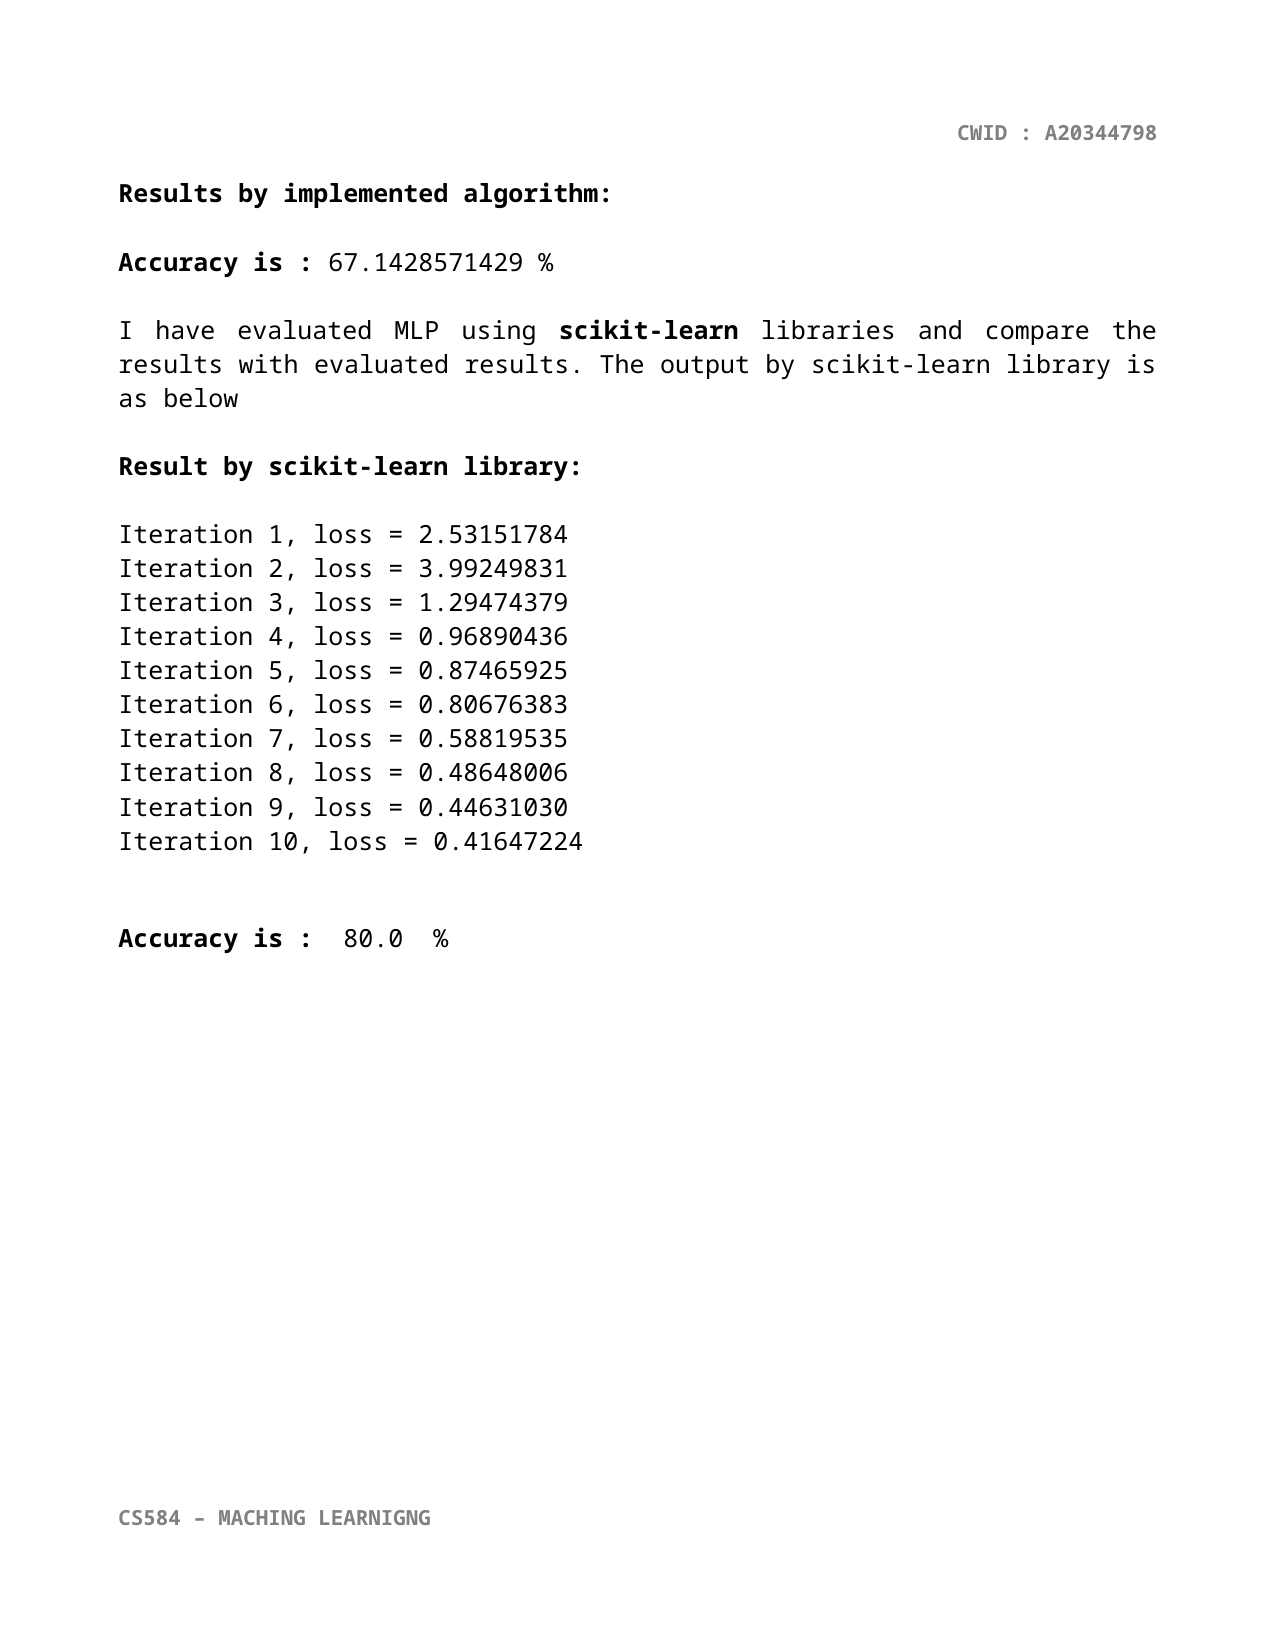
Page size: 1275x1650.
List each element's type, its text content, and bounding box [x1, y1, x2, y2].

text Accuracy is : 80.0 % [118, 921, 1157, 955]
text Iteration 6, loss = 0.80676383 [118, 687, 1157, 721]
text Iteration 1, loss = 2.53151784 [118, 517, 1157, 551]
text Iteration 5, loss = 0.87465925 [118, 653, 1157, 687]
text I have evaluated MLP using scikit-learn libraries and compare the results with evaluated results. The output by scikit-learn library is as below [118, 312, 1157, 414]
text Accuracy is : 67.1428571429 % [118, 244, 1157, 278]
text Result by scikit-learn library: [118, 448, 1157, 483]
text Iteration 3, loss = 1.29474379 [118, 585, 1157, 619]
text Iteration 9, loss = 0.44631030 [118, 789, 1157, 823]
text Iteration 4, loss = 0.96890436 [118, 619, 1157, 653]
text Iteration 10, loss = 0.41647224 [118, 823, 1157, 857]
text Iteration 8, loss = 0.48648006 [118, 755, 1157, 789]
text Iteration 7, loss = 0.58819535 [118, 721, 1157, 755]
text Results by implemented algorithm: [118, 176, 1157, 210]
text Iteration 2, loss = 3.99249831 [118, 551, 1157, 585]
